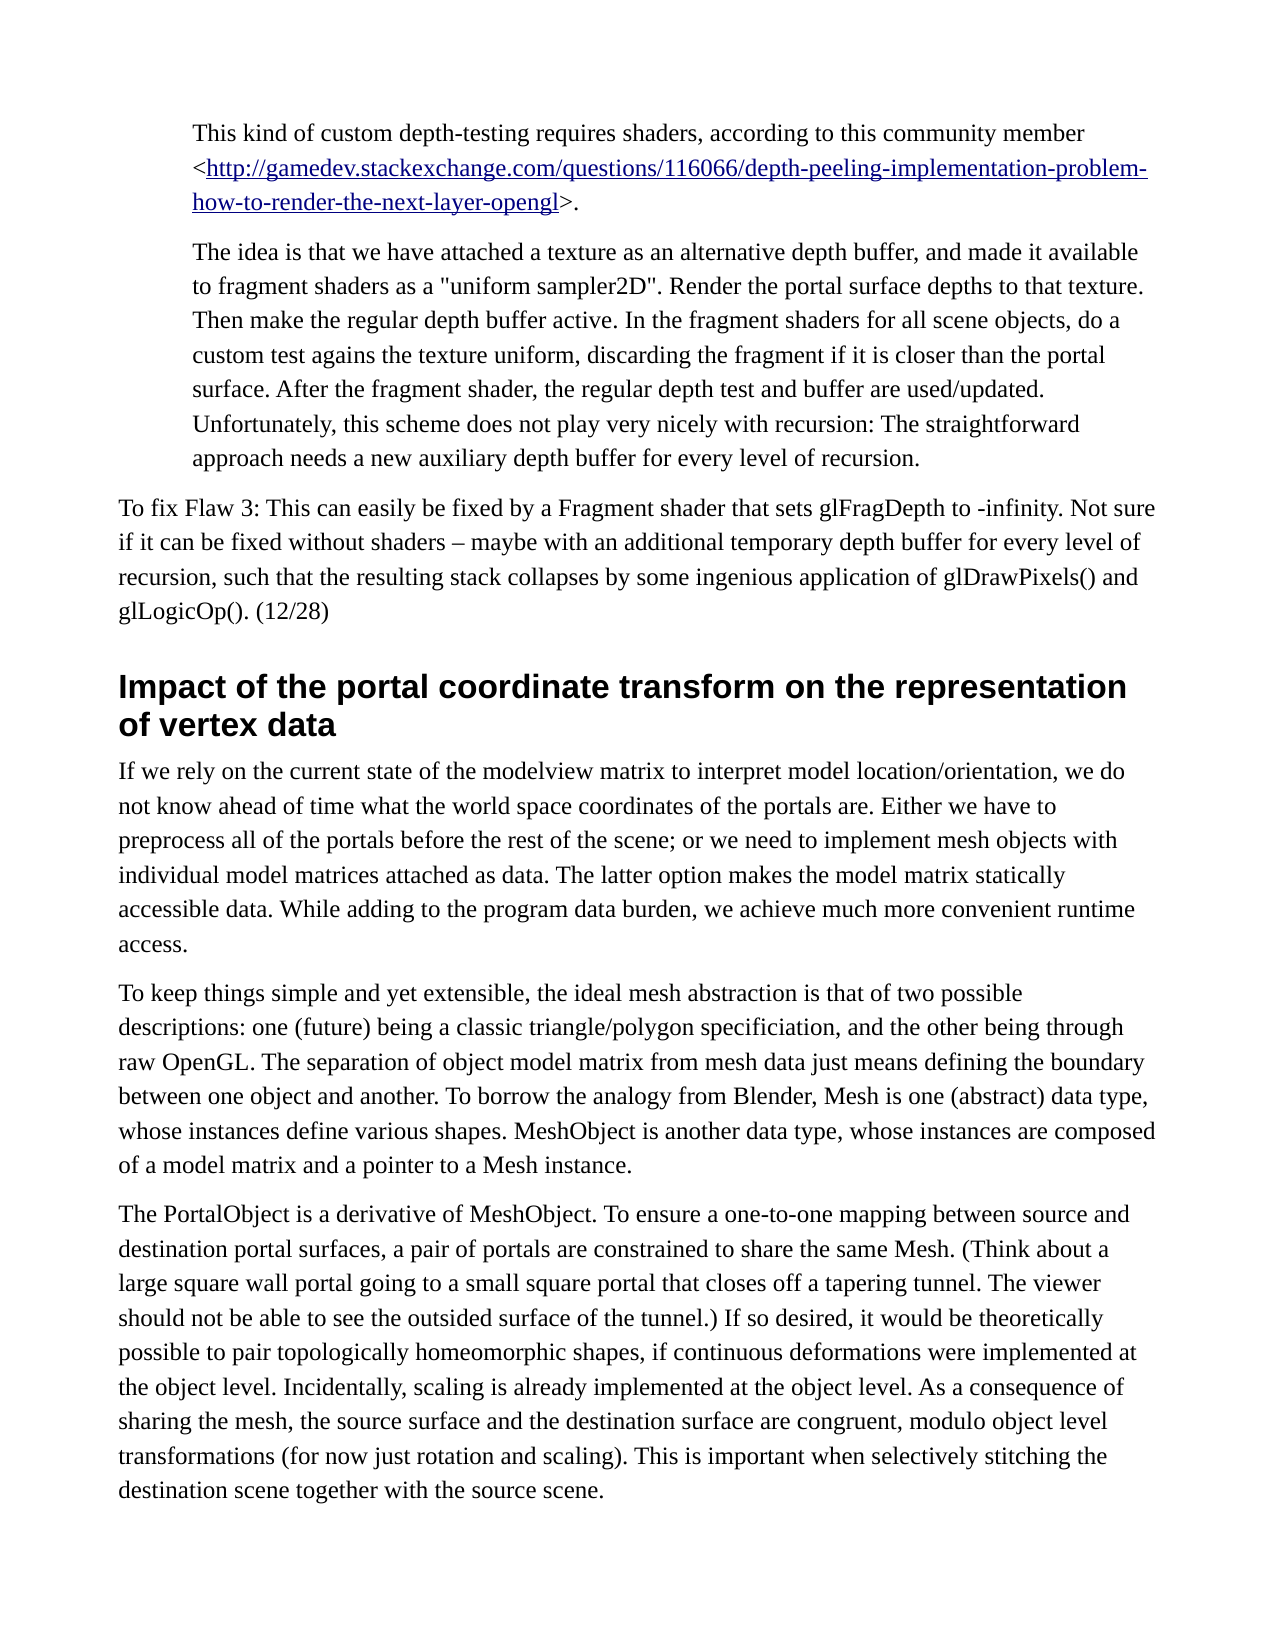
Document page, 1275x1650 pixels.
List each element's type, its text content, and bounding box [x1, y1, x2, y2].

text This kind of custom depth-testing requires shaders, according to this community member <http://gamedev.stackexchange.com/questions/116066/depth-peeling-implementation-problem-how-to-render-the-next-layer-opengl>. [192, 118, 1157, 216]
text If we rely on the current state of the modelview matrix to interpret model location/orientation, we do not know ahead of time what the world space coordinates of the portals are. Either we have to preprocess all of the portals before the rest of the scene; or we need to implement mesh objects with individual model matrices attached as data. The latter option makes the model matrix statically accessible data. While adding to the program data burden, we achieve much more convenient runtime access. [118, 756, 1157, 958]
text To keep things simple and yet extensible, the ideal mesh abstraction is that of two possible descriptions: one (future) being a classic triangle/polygon specificiation, and the other being through raw OpenGL. The separation of object model matrix from mesh data just means defining the boundary between one object and another. To borrow the analogy from Blender, Mesh is one (abstract) data type, whose instances define various shapes. MeshObject is another data type, whose instances are composed of a model matrix and a pointer to a Mesh instance. [118, 978, 1157, 1179]
text The PortalObject is a derivative of MeshObject. To ensure a one-to-one mapping between source and destination portal surfaces, a pair of portals are constrained to share the same Mesh. (Think about a large square wall portal going to a small square portal that closes off a tapering tunnel. The viewer should not be able to see the outsided surface of the tunnel.) If so desired, it would be theoretically possible to pair topologically homeomorphic shapes, if continuous deformations were implemented at the object level. Incidentally, scaling is already implemented at the object level. As a consequence of sharing the mesh, the source surface and the destination surface are congruent, modulo object level transformations (for now just rotation and scaling). This is important when selectively stitching the destination scene together with the source scene. [118, 1199, 1157, 1504]
text The idea is that we have attached a texture as an alternative depth buffer, and made it available to fragment shaders as a "uniform sampler2D". Render the portal surface depths to that texture. Then make the regular depth buffer active. In the fragment shaders for all scene objects, do a custom test agains the texture uniform, discarding the fragment if it is closer than the portal surface. After the fragment shader, the regular depth test and buffer are used/updated. Unfortunately, this scheme does not play very nicely with recursion: The straightforward approach needs a new auxiliary depth buffer for every level of recursion. [192, 237, 1157, 472]
subtitle Impact of the portal coordinate transform on the representation of vertex data [118, 667, 1157, 744]
text To fix Flaw 3: This can easily be fixed by a Fragment shader that sets glFragDepth to -infinity. Not sure if it can be fixed without shaders – maybe with an additional temporary depth buffer for every level of recursion, such that the resulting stack collapses by some ingenious application of glDrawPixels() and glLogicOp(). (12/28) [118, 493, 1157, 625]
